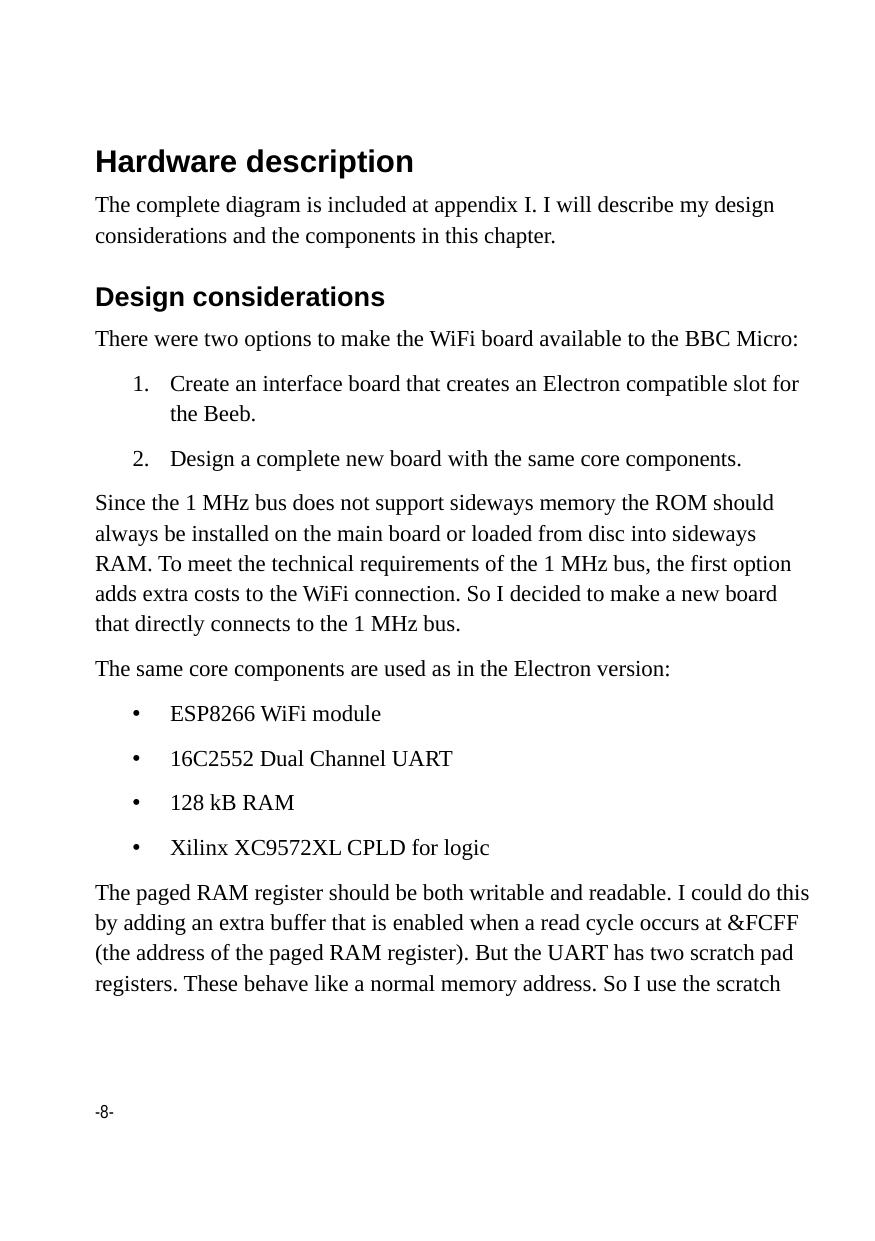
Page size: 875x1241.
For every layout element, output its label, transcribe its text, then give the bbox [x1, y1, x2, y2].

subtitle Hardware description [95, 143, 815, 179]
list ESP8266 WiFi module [132, 700, 815, 726]
text The same core components are used as in the Electron version: [95, 655, 815, 681]
list 128 kB RAM [132, 789, 815, 816]
list Design a complete new board with the same core components. [132, 445, 815, 471]
list Create an interface board that creates an Electron compatible slot for the Beeb. [132, 370, 815, 426]
subtitle Design considerations [95, 281, 815, 312]
list 16C2552 Dual Channel UART [132, 745, 815, 771]
text Since the 1 MHz bus does not support sideways memory the ROM should always be installed on the main board or loaded from disc into sideways RAM. To meet the technical requirements of the 1 MHz bus, the first option adds extra costs to the WiFi connection. So I decided to make a new board that directly connects to the 1 MHz bus. [95, 489, 815, 637]
list The paged RAM register should be both writable and readable. I could do this by adding an extra buffer that is enabled when a read cycle occurs at &FCFF (the address of the paged RAM register). But the UART has two scratch pad registers. These behave like a normal memory address. So I use the scratch [95, 879, 815, 996]
text The complete diagram is included at appendix I. I will describe my design considerations and the components in this chapter. [95, 192, 815, 248]
list Xilinx XC9572XL CPLD for logic [132, 834, 815, 861]
text There were two options to make the WiFi board available to the BBC Micro: [95, 325, 815, 351]
